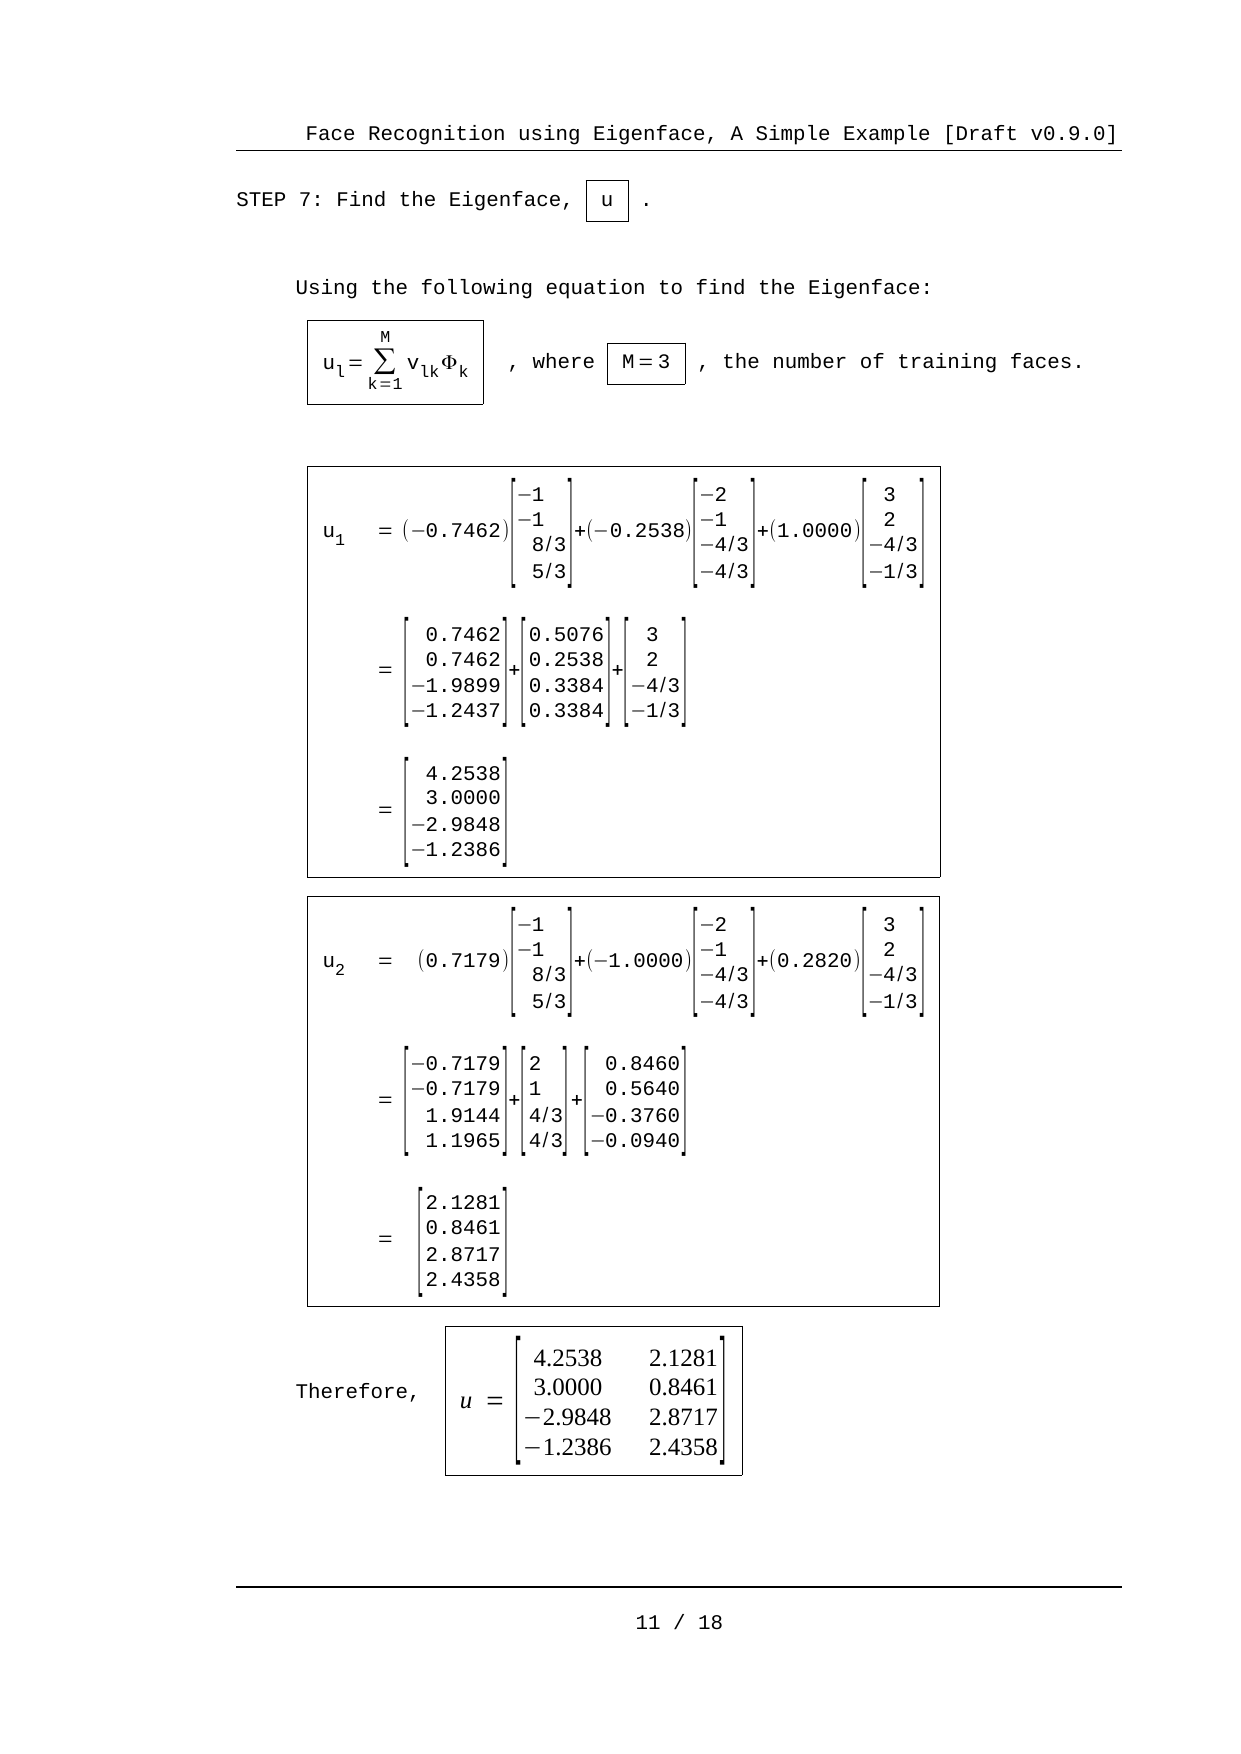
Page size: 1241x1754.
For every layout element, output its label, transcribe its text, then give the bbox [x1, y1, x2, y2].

text , where, the number of training faces. [295, 320, 307, 404]
text , where, the number of training faces. [484, 320, 1122, 404]
text Therefore, [743, 1326, 1122, 1475]
text , where, the number of training faces. [308, 321, 483, 404]
text Therefore, [446, 1327, 742, 1475]
subtitle Find the Eigenface,. [236, 180, 586, 222]
subtitle Find the Eigenface,. [587, 181, 628, 221]
text Using the following equation to find the Eigenface: [295, 277, 1122, 301]
text Therefore, [295, 1326, 445, 1475]
subtitle Find the Eigenface,. [629, 180, 1122, 222]
